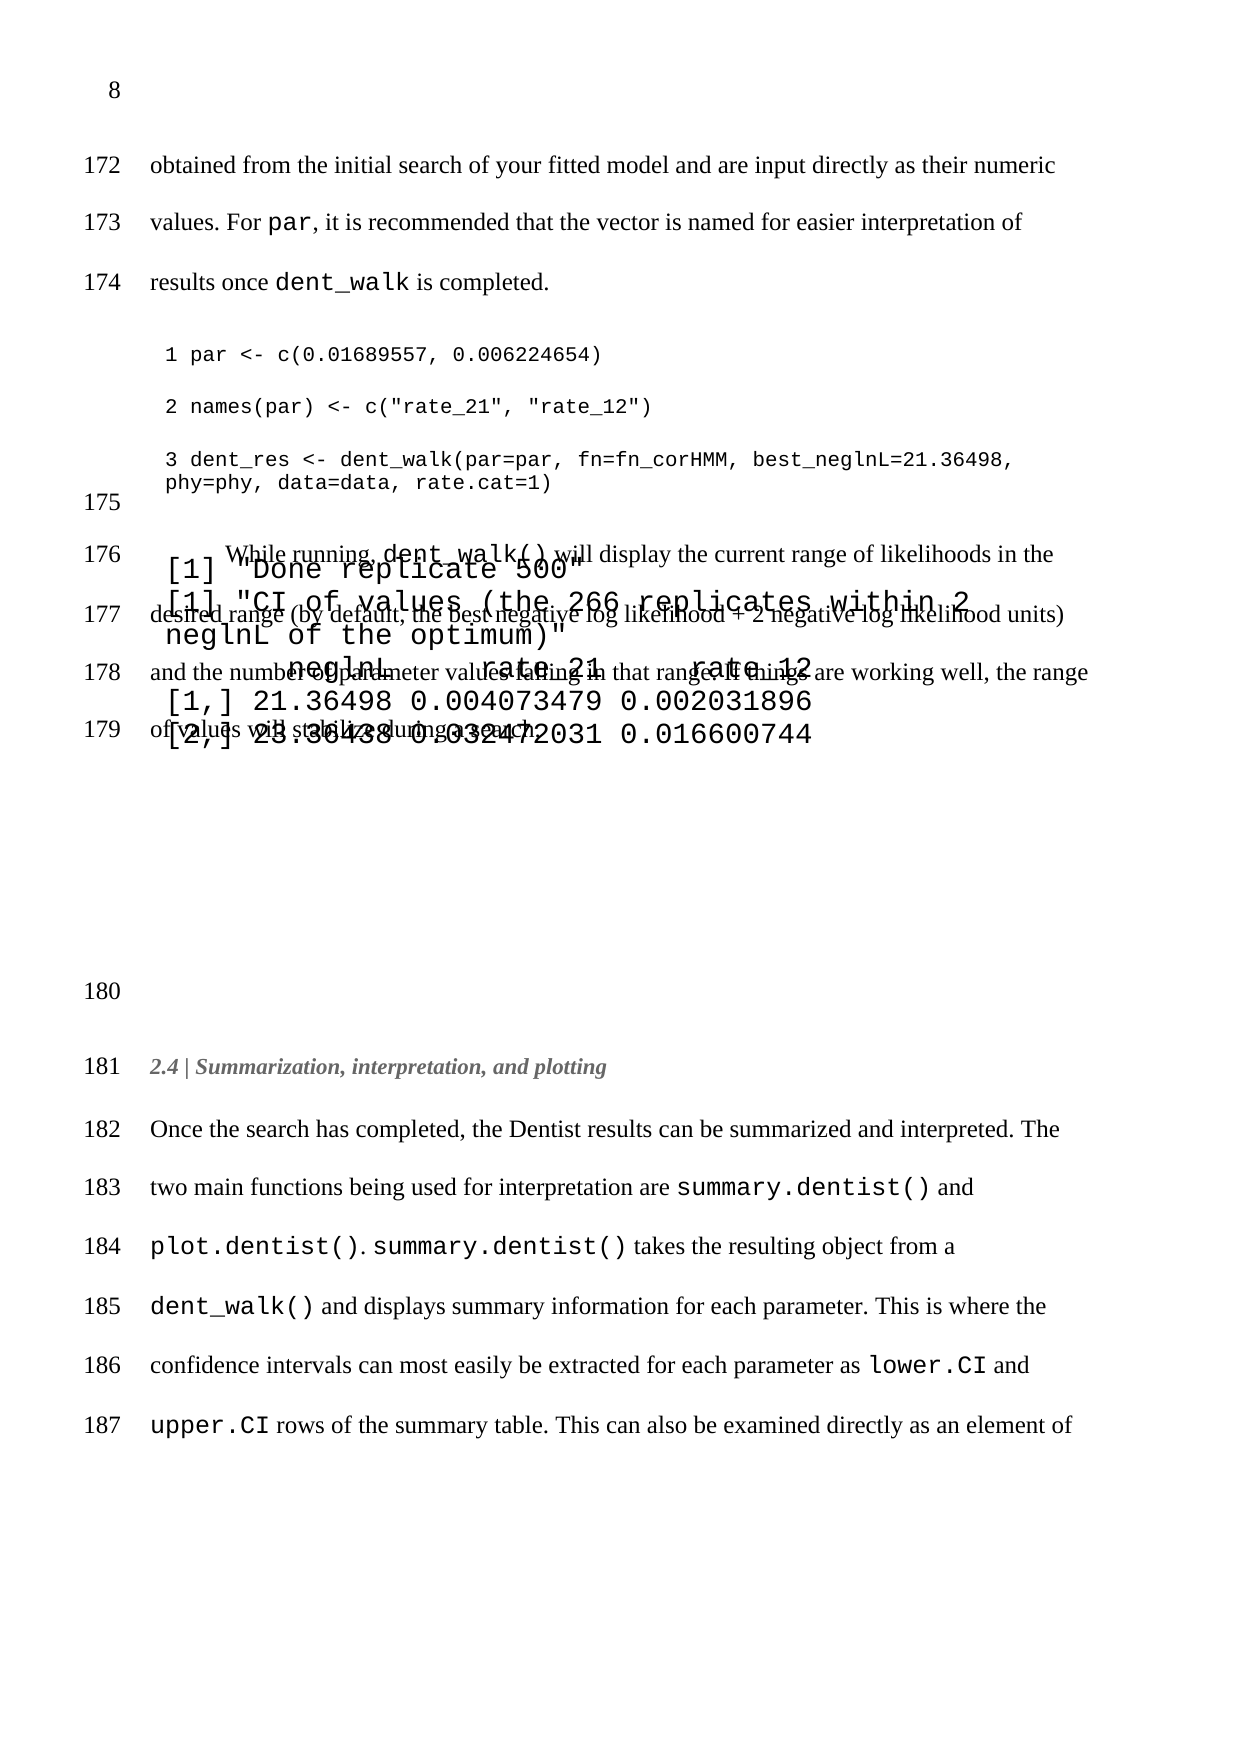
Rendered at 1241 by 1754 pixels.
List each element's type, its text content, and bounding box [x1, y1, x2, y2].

text 1 par <- c(0.01689557, 0.006224654) [165, 344, 1075, 367]
text neglnL rate_21 rate_12 [165, 653, 1075, 687]
subtitle 2.4 | Summarization, interpretation, and plotting [150, 1053, 1090, 1080]
text [2,] 23.36438 0.032472031 0.016600744 [165, 719, 1075, 753]
text [1,] 21.36498 0.004073479 0.002031896 [165, 687, 1075, 719]
text [1] "Done replicate 500" [165, 554, 1075, 587]
text [1] "CI of values (the 266 replicates within 2 neglnL of the optimum)" [165, 587, 1075, 653]
text Once the search has completed, the Dentist results can be summarized and interpreted. The two main functions being used for interpretation are summary.dentist() and plot.dentist(). summary.dentist() takes the resulting object from a dent_walk() and displays summary information for each parameter. This is where the confidence intervals can most easily be extracted for each parameter as lower.CI and upper.CI rows of the summary table. This can also be examined directly as an element of the Dentist result directly through dent_res$all_ranges. [150, 1114, 1090, 1441]
text obtained from the initial search of your fitted model and are input directly as their numeric values. For par, it is recommended that the vector is named for easier interpretation of results once dent_walk is completed. [150, 150, 1090, 298]
text 2 names(par) <- c("rate_21", "rate_12") [165, 396, 1075, 420]
text While running, dent_walk() will display the current range of likelihoods in the desired range (by default, the best negative log likelihood + 2 negative log likelihood units) and the number of parameter values falling in that range. If things are working well, the range of values will stabilize during a search. [150, 539, 1090, 999]
text 3 dent_res <- dent_walk(par=par, fn=fn_corHMM, best_neglnL=21.36498, phy=phy, data=data, rate.cat=1) [165, 448, 1075, 496]
